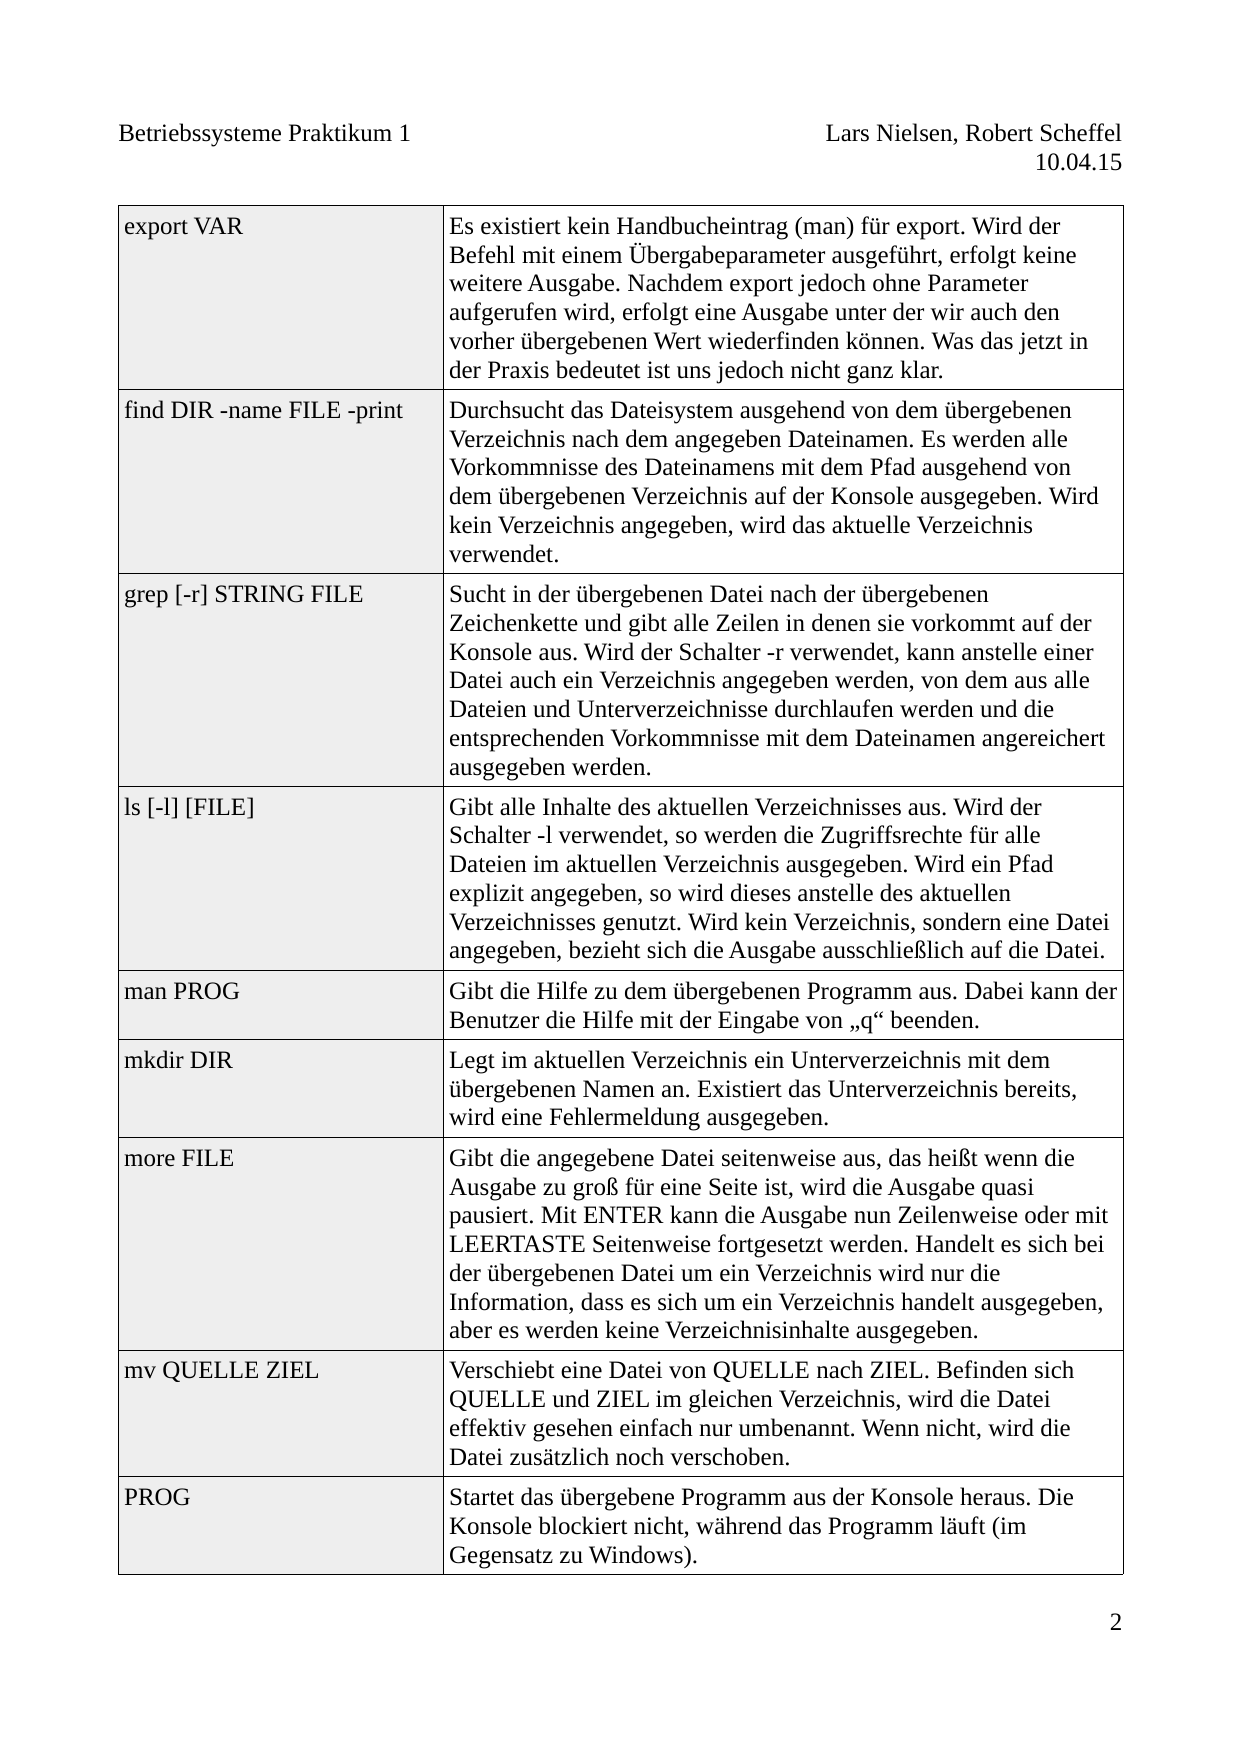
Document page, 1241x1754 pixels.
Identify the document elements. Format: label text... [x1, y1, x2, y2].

table_cell more FILE [119, 1138, 443, 1350]
table_cell Es existiert kein Handbucheintrag (man) für export. Wird der Befehl mit einem Übergabeparameter ausgeführt, erfolgt keine weitere Ausgabe. Nachdem export jedoch ohne Parameter aufgerufen wird, erfolgt eine Ausgabe unter der wir auch den vorher übergebenen Wert wiederfinden können. Was das jetzt in der Praxis bedeutet ist uns jedoch nicht ganz klar. [444, 206, 1123, 389]
table_cell mv QUELLE ZIEL [119, 1351, 443, 1476]
table_cell mkdir DIR [119, 1040, 443, 1137]
table_cell export VAR [119, 206, 443, 389]
table_cell grep [-r] STRING FILE [119, 574, 443, 786]
table_cell man PROG [119, 971, 443, 1039]
table_cell Startet das übergebene Programm aus der Konsole heraus. Die Konsole blockiert nicht, während das Programm läuft (im Gegensatz zu Windows). [444, 1477, 1123, 1574]
table_cell Sucht in der übergebenen Datei nach der übergebenen Zeichenkette und gibt alle Zeilen in denen sie vorkommt auf der Konsole aus. Wird der Schalter -r verwendet, kann anstelle einer Datei auch ein Verzeichnis angegeben werden, von dem aus alle Dateien und Unterverzeichnisse durchlaufen werden und die entsprechenden Vorkommnisse mit dem Dateinamen angereichert ausgegeben werden. [444, 574, 1123, 786]
table_cell find DIR -name FILE -print [119, 390, 443, 573]
table_cell Gibt alle Inhalte des aktuellen Verzeichnisses aus. Wird der Schalter -l verwendet, so werden die Zugriffsrechte für alle Dateien im aktuellen Verzeichnis ausgegeben. Wird ein Pfad explizit angegeben, so wird dieses anstelle des aktuellen Verzeichnisses genutzt. Wird kein Verzeichnis, sondern eine Datei angegeben, bezieht sich die Ausgabe ausschließlich auf die Datei. [444, 787, 1123, 970]
table_cell PROG [119, 1477, 443, 1574]
table_cell ls [-l] [FILE] [119, 787, 443, 970]
table_cell Durchsucht das Dateisystem ausgehend von dem übergebenen Verzeichnis nach dem angegeben Dateinamen. Es werden alle Vorkommnisse des Dateinamens mit dem Pfad ausgehend von dem übergebenen Verzeichnis auf der Konsole ausgegeben. Wird kein Verzeichnis angegeben, wird das aktuelle Verzeichnis verwendet. [444, 390, 1123, 573]
table_cell Verschiebt eine Datei von QUELLE nach ZIEL. Befinden sich QUELLE und ZIEL im gleichen Verzeichnis, wird die Datei effektiv gesehen einfach nur umbenannt. Wenn nicht, wird die Datei zusätzlich noch verschoben. [444, 1351, 1123, 1476]
table_cell Gibt die angegebene Datei seitenweise aus, das heißt wenn die Ausgabe zu groß für eine Seite ist, wird die Ausgabe quasi pausiert. Mit ENTER kann die Ausgabe nun Zeilenweise oder mit LEERTASTE Seitenweise fortgesetzt werden. Handelt es sich bei der übergebenen Datei um ein Verzeichnis wird nur die Information, dass es sich um ein Verzeichnis handelt ausgegeben, aber es werden keine Verzeichnisinhalte ausgegeben. [444, 1138, 1123, 1350]
table_cell Legt im aktuellen Verzeichnis ein Unterverzeichnis mit dem übergebenen Namen an. Existiert das Unterverzeichnis bereits, wird eine Fehlermeldung ausgegeben. [444, 1040, 1123, 1137]
table_cell Gibt die Hilfe zu dem übergebenen Programm aus. Dabei kann der Benutzer die Hilfe mit der Eingabe von „q“ beenden. [444, 971, 1123, 1039]
